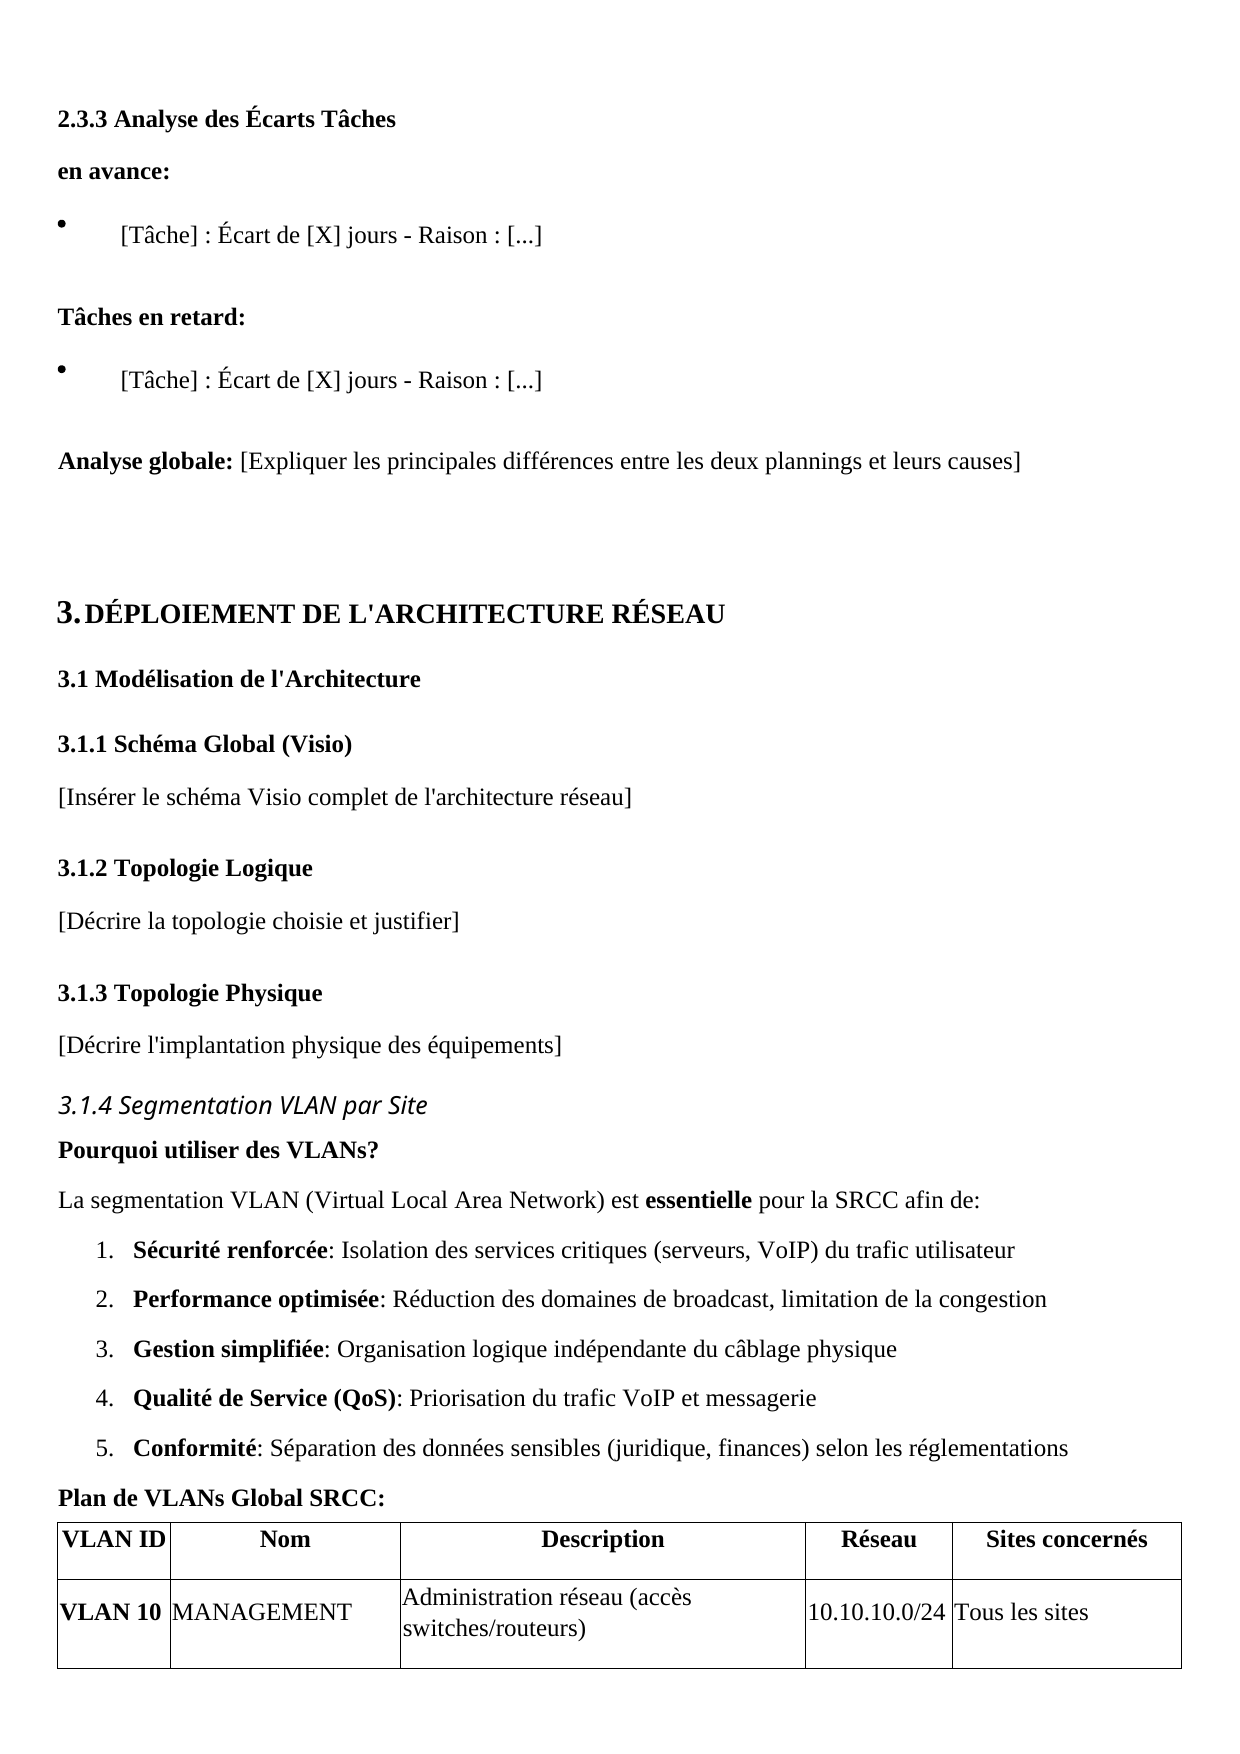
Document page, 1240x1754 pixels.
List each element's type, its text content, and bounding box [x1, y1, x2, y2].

text Tâches en retard: [57, 302, 1182, 330]
text [Décrire la topologie choisie et justifier] [58, 906, 1182, 935]
table_cell VLAN 10 [58, 1580, 170, 1668]
text Pourquoi utiliser des VLANs? [58, 1136, 1182, 1164]
text 3.1.2 Topologie Logique [57, 853, 1182, 882]
table_header Nom [171, 1523, 400, 1579]
list Performance optimisée: Réduction des domaines de broadcast, limitation de la congestion [95, 1284, 1182, 1313]
table_cell MANAGEMENT [171, 1580, 400, 1668]
text [Insérer le schéma Visio complet de l'architecture réseau] [58, 782, 1182, 811]
table_header Réseau [806, 1523, 952, 1579]
text 3.1 Modélisation de l'Architecture [57, 664, 1182, 692]
subtitle 3.1.4 Segmentation VLAN par Site [58, 1088, 1182, 1122]
text 3.1.1 Schéma Global (Visio) [57, 729, 1182, 758]
list Gestion simplifiée: Organisation logique indépendante du câblage physique [95, 1334, 1182, 1363]
table_cell Administration réseau (accès switches/routeurs) [401, 1580, 805, 1668]
table_cell Tous les sites [953, 1580, 1181, 1668]
table_header VLAN ID [58, 1523, 170, 1579]
subtitle DÉPLOIEMENT DE L'ARCHITECTURE RÉSEAU [56, 592, 1182, 631]
table_cell 10.10.10.0/24 [806, 1580, 952, 1668]
text 3.1.3 Topologie Physique [57, 978, 1182, 1006]
text 2.3.3 Analyse des Écarts Tâches en avance: [57, 104, 400, 185]
text La segmentation VLAN (Virtual Local Area Network) est essentielle pour la SRCC afin de: [58, 1185, 1182, 1214]
text [Tâche] : Écart de [X] jours - Raison : [...] [58, 365, 1182, 394]
text [Décrire l'implantation physique des équipements] [58, 1031, 1182, 1059]
list Conformité: Séparation des données sensibles (juridique, finances) selon les réglementations [95, 1433, 1182, 1462]
table_header Sites concernés [953, 1523, 1181, 1579]
text Plan de VLANs Global SRCC: [58, 1483, 1182, 1511]
text Analyse globale: [Expliquer les principales différences entre les deux plannings et leurs causes] [58, 446, 1182, 474]
table_header Description [401, 1523, 805, 1579]
text [Tâche] : Écart de [X] jours - Raison : [...] [58, 220, 1182, 249]
list Qualité de Service (QoS): Priorisation du trafic VoIP et messagerie [95, 1383, 1182, 1412]
list Sécurité renforcée: Isolation des services critiques (serveurs, VoIP) du trafic utilisateur [95, 1235, 1182, 1263]
